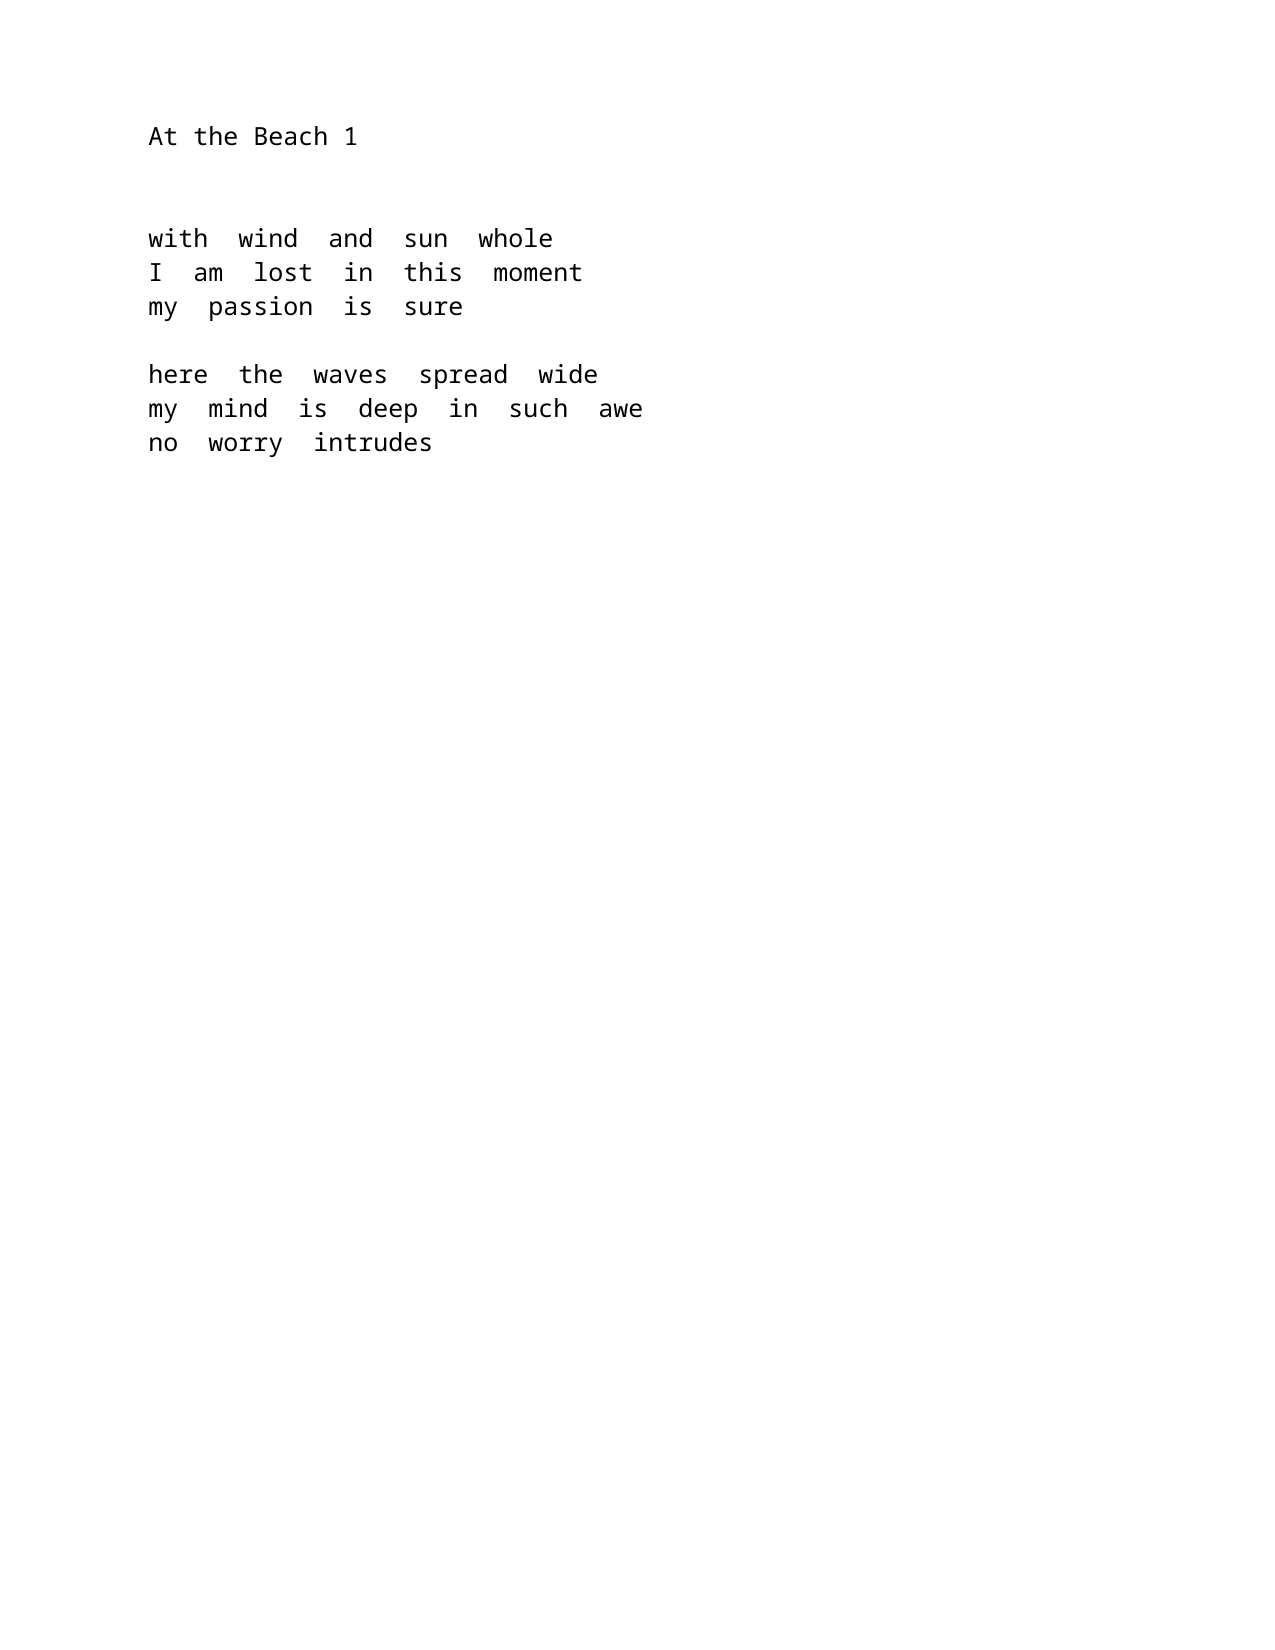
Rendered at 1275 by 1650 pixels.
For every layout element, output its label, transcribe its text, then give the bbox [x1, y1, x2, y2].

text no worry intrudes [118, 425, 1157, 459]
text I am lost in this moment [118, 254, 1157, 288]
text my mind is deep in such awe [118, 391, 1157, 425]
text my passion is sure [118, 288, 1157, 322]
text with wind and sun whole [118, 220, 1157, 254]
text here the waves spread wide [118, 357, 1157, 391]
text At the Beach 1 [118, 118, 1157, 152]
